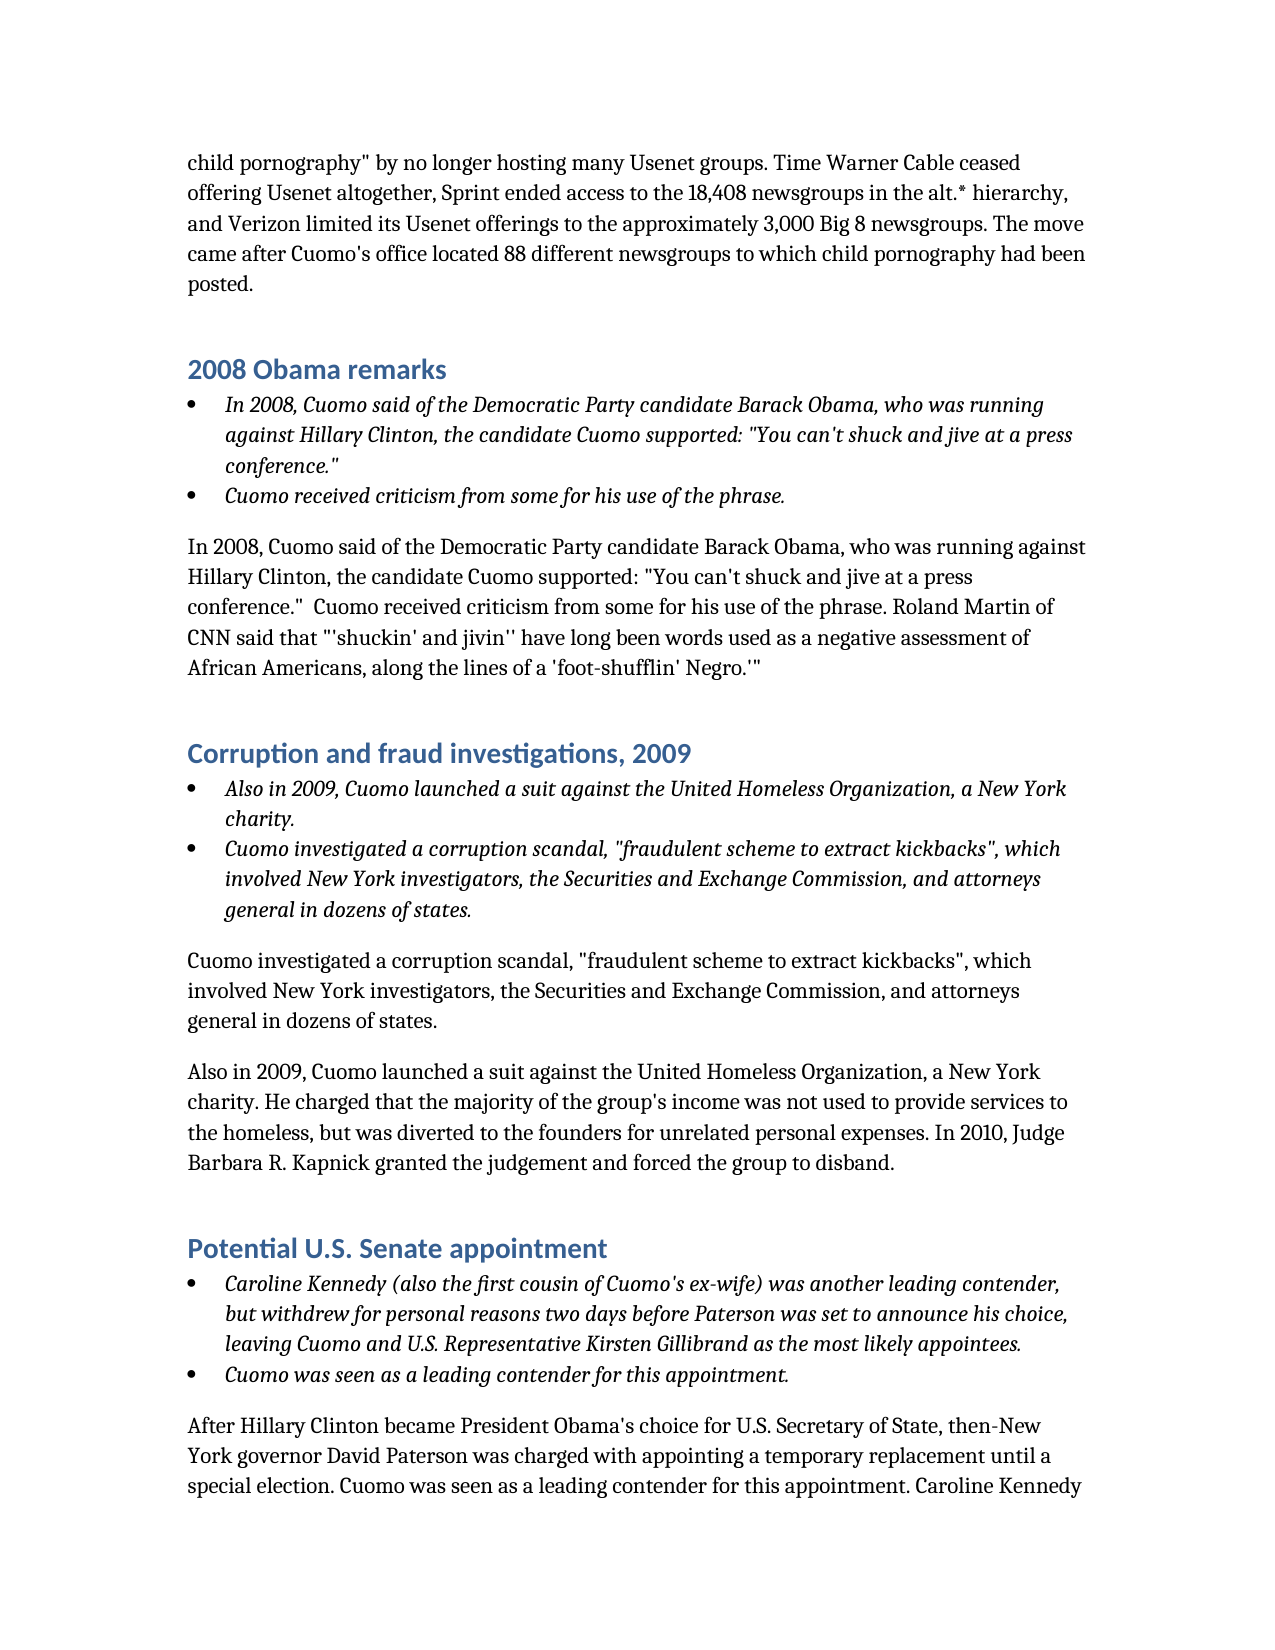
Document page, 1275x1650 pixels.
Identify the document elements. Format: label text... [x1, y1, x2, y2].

list Cuomo received criticism from some for his use of the phrase. [187, 483, 1087, 509]
list In 2008, Cuomo said of the Democratic Party candidate Barack Obama, who was running against Hillary Clinton, the candidate Cuomo supported: "You can't shuck and jive at a press conference." [187, 392, 1087, 479]
text Also in 2009, Cuomo launched a suit against the United Homeless Organization, a New York charity. He charged that the majority of the group's income was not used to provide services to the homeless, but was diverted to the founders for unrelated personal expenses. In 2010, Judge Barbara R. Kapnick granted the judgement and forced the group to disband. [187, 1059, 1087, 1176]
text Cuomo investigated a corruption scandal, "fraudulent scheme to extract kickbacks", which involved New York investigators, the Securities and Exchange Commission, and attorneys general in dozens of states. [187, 947, 1087, 1034]
list Cuomo was seen as a leading contender for this appointment. [187, 1361, 1087, 1388]
subtitle Corruption and fraud investigations, 2009 [187, 735, 1087, 770]
subtitle Potential U.S. Senate appointment [187, 1230, 1087, 1265]
text After Hillary Clinton became President Obama's choice for U.S. Secretary of State, then-New York governor David Paterson was charged with appointing a temporary replacement until a special election. Cuomo was seen as a leading contender for this appointment. Caroline Kennedy [187, 1412, 1087, 1499]
text child pornography" by no longer hosting many Usenet groups. Time Warner Cable ceased offering Usenet altogether, Sprint ended access to the 18,408 newsgroups in the alt.* hierarchy, and Verizon limited its Usenet offerings to the approximately 3,000 Big 8 newsgroups. The move came after Cuomo's office located 88 different newsgroups to which child pornography had been posted. [187, 150, 1087, 297]
subtitle 2008 Obama remarks [187, 351, 1087, 387]
list Caroline Kennedy (also the first cousin of Cuomo's ex-wife) was another leading contender, but withdrew for personal reasons two days before Paterson was set to announce his choice, leaving Cuomo and U.S. Representative Kirsten Gillibrand as the most likely appointees. [187, 1271, 1087, 1357]
list Also in 2009, Cuomo launched a suit against the United Homeless Organization, a New York charity. [187, 776, 1087, 832]
list Cuomo investigated a corruption scandal, "fraudulent scheme to extract kickbacks", which involved New York investigators, the Securities and Exchange Commission, and attorneys general in dozens of states. [187, 836, 1087, 923]
text In 2008, Cuomo said of the Democratic Party candidate Barack Obama, who was running against Hillary Clinton, the candidate Cuomo supported: "You can't shuck and jive at a press conference." Cuomo received criticism from some for his use of the phrase. Roland Martin of CNN said that "'shuckin' and jivin'' have long been words used as a negative assessment of African Americans, along the lines of a 'foot-shufflin' Negro.'" [187, 534, 1087, 681]
